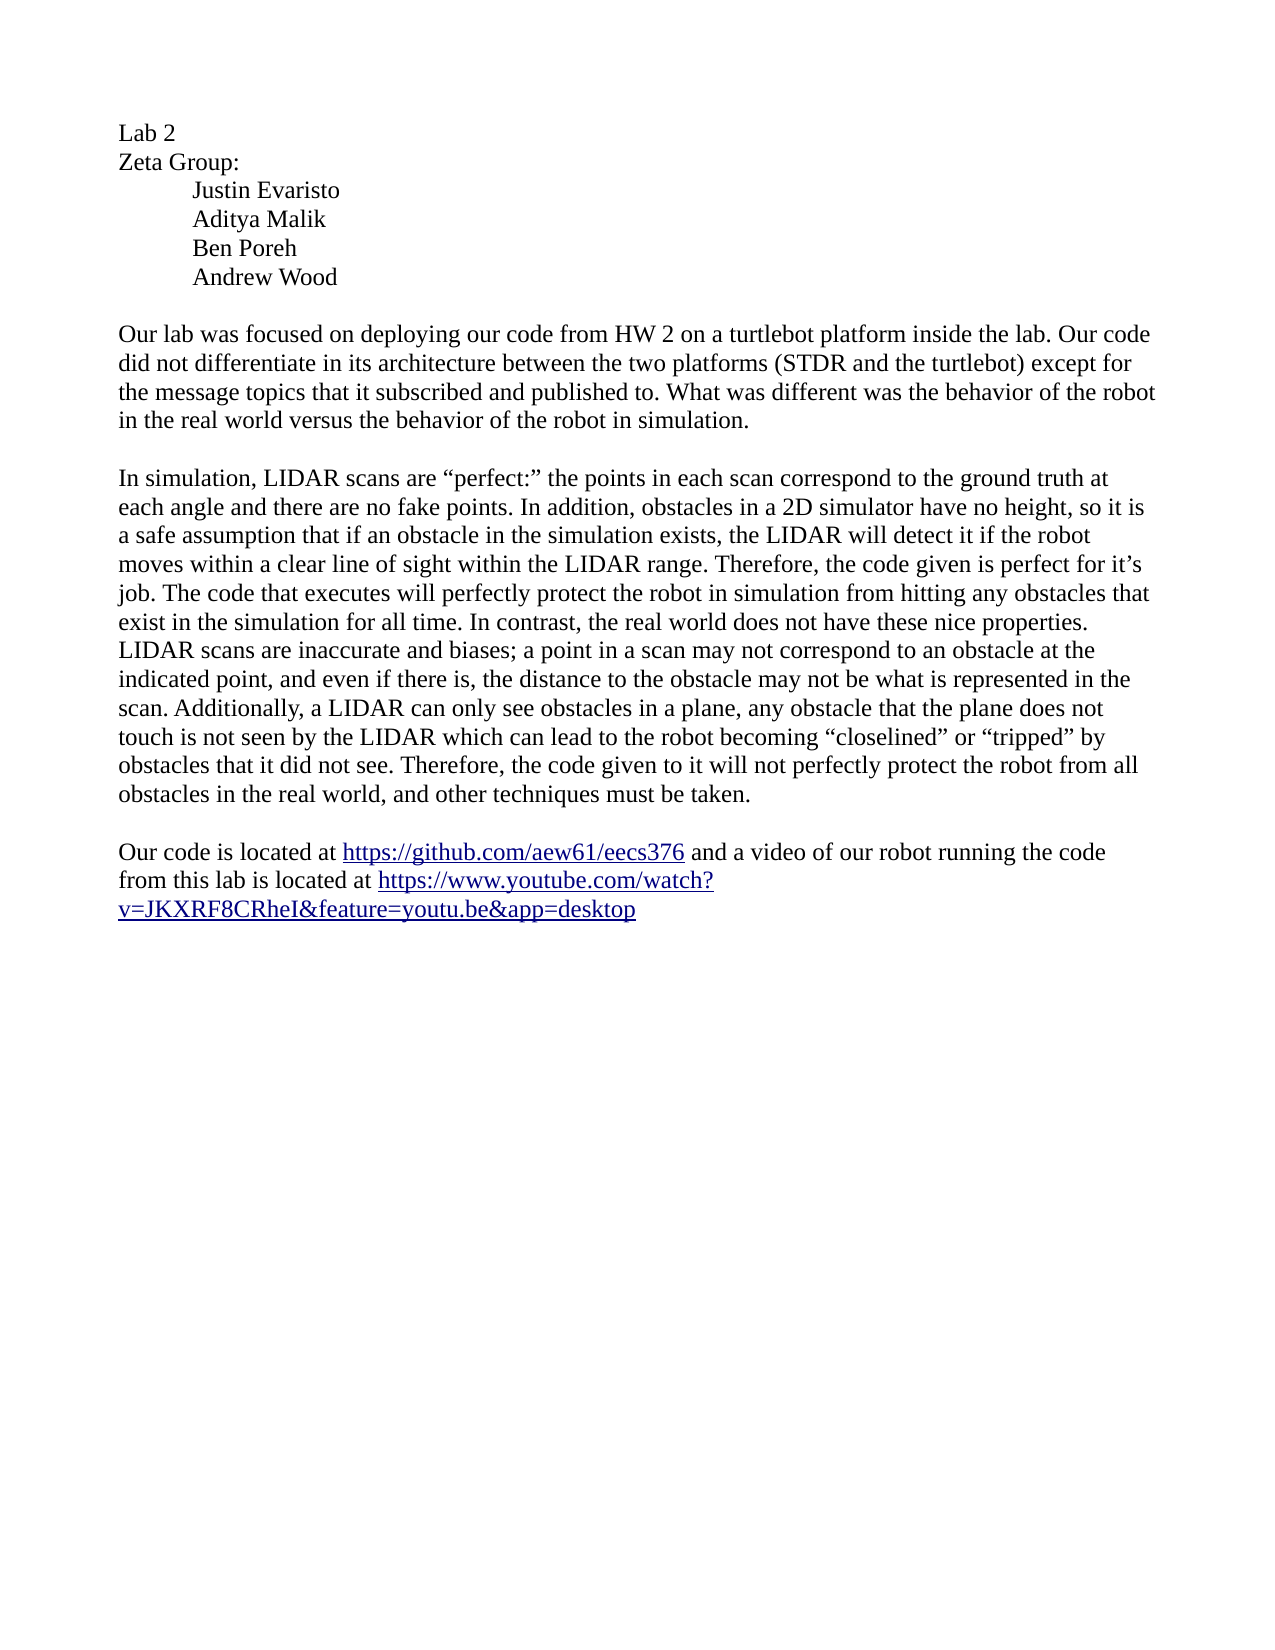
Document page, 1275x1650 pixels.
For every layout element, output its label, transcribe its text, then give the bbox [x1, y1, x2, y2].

text Ben Poreh [118, 233, 1157, 262]
text Zeta Group: [118, 147, 1157, 176]
text Aditya Malik [118, 204, 1157, 233]
text Our code is located at https://github.com/aew61/eecs376 and a video of our robot running the code from this lab is located at https://www.youtube.com/watch?v=JKXRF8CRheI&feature=youtu.be&app=desktop [118, 837, 1157, 923]
text Andrew Wood [118, 262, 1157, 291]
text Lab 2 [118, 118, 1157, 147]
text Justin Evaristo [118, 176, 1157, 204]
text In simulation, LIDAR scans are “perfect:” the points in each scan correspond to the ground truth at each angle and there are no fake points. In addition, obstacles in a 2D simulator have no height, so it is a safe assumption that if an obstacle in the simulation exists, the LIDAR will detect it if the robot moves within a clear line of sight within the LIDAR range. Therefore, the code given is perfect for it’s job. The code that executes will perfectly protect the robot in simulation from hitting any obstacles that exist in the simulation for all time. In contrast, the real world does not have these nice properties. LIDAR scans are inaccurate and biases; a point in a scan may not correspond to an obstacle at the indicated point, and even if there is, the distance to the obstacle may not be what is represented in the scan. Additionally, a LIDAR can only see obstacles in a plane, any obstacle that the plane does not touch is not seen by the LIDAR which can lead to the robot becoming “closelined” or “tripped” by obstacles that it did not see. Therefore, the code given to it will not perfectly protect the robot from all obstacles in the real world, and other techniques must be taken. [118, 463, 1157, 808]
text Our lab was focused on deploying our code from HW 2 on a turtlebot platform inside the lab. Our code did not differentiate in its architecture between the two platforms (STDR and the turtlebot) except for the message topics that it subscribed and published to. What was different was the behavior of the robot in the real world versus the behavior of the robot in simulation. [118, 319, 1157, 434]
